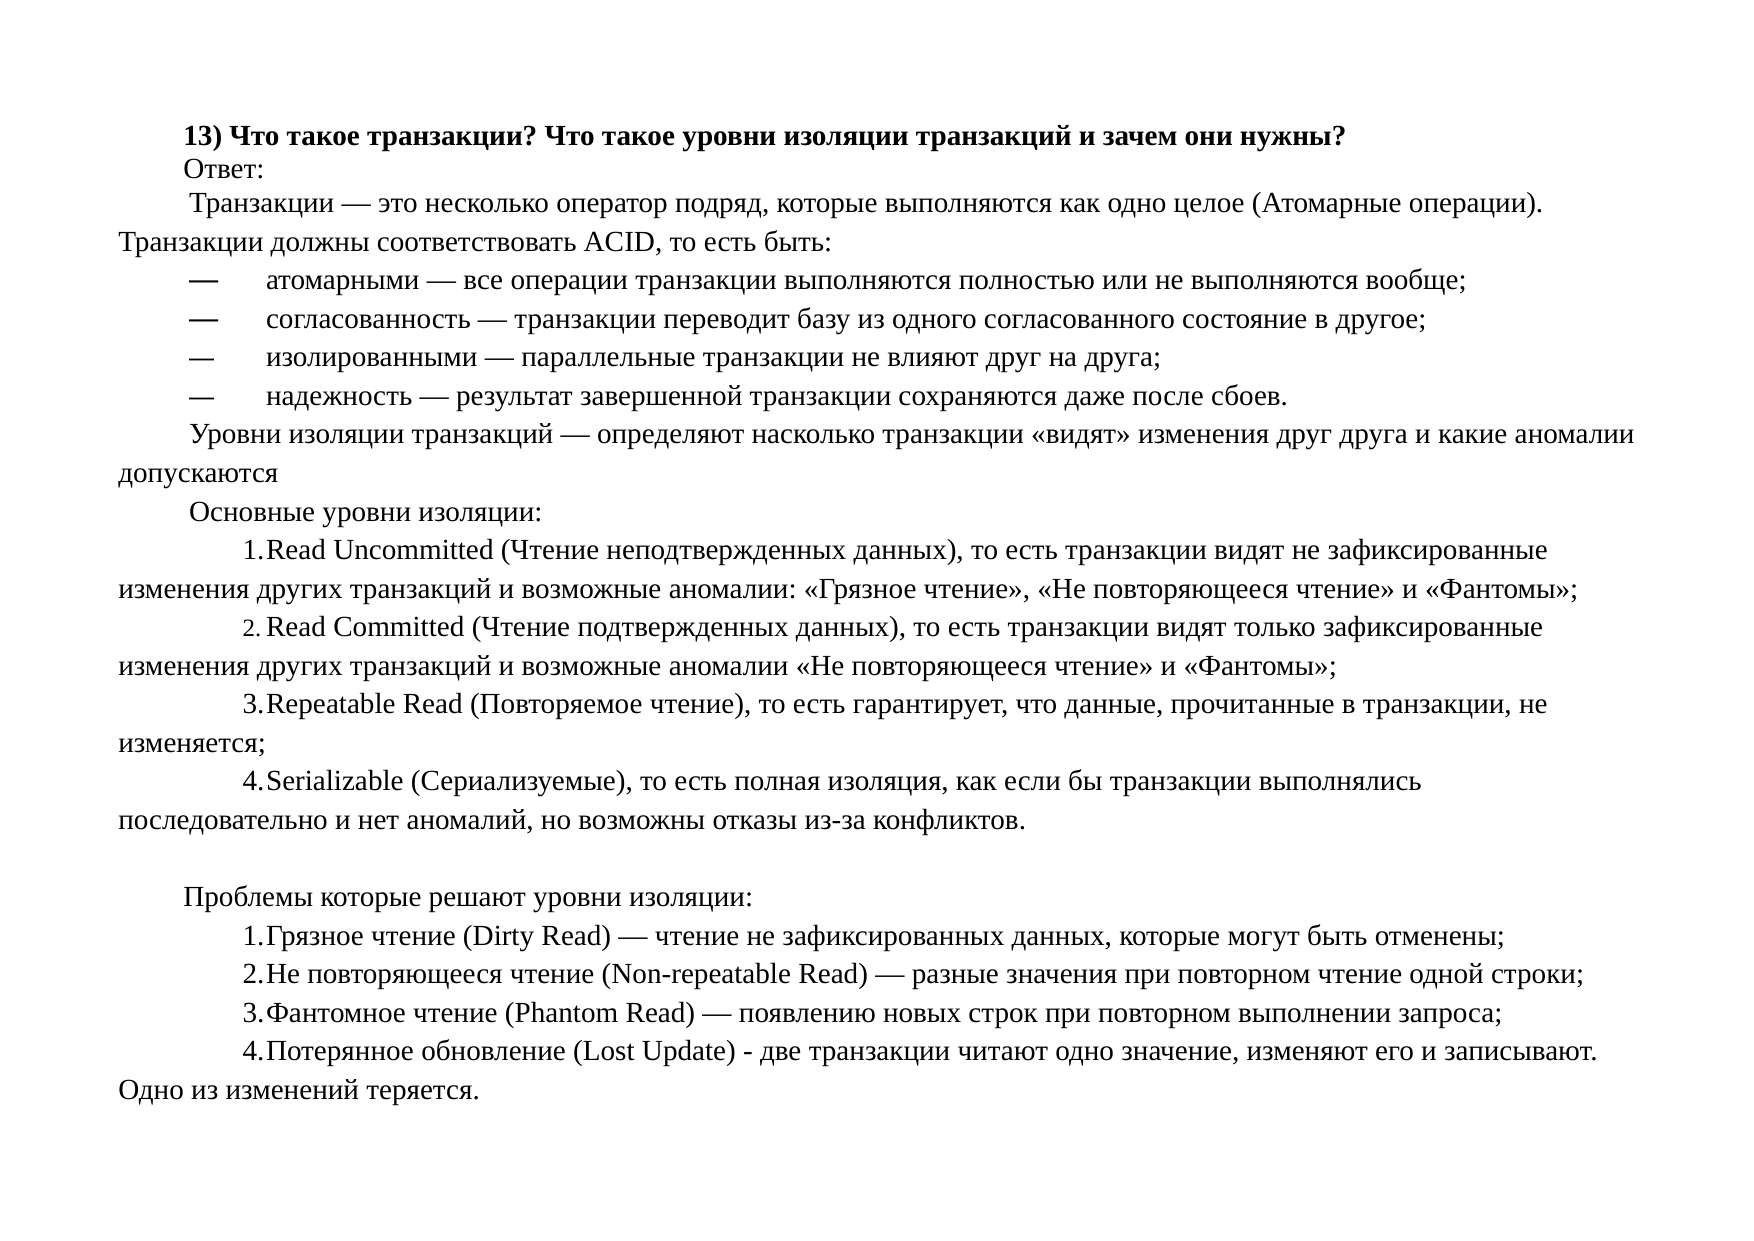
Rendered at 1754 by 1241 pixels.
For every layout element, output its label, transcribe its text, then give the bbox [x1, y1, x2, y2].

text Ответ: [118, 152, 1635, 185]
list согласованность — транзакции переводит базу из одного согласованного состояние в другое; [118, 301, 1635, 334]
list Фантомное чтение (Phantom Read) — появлению новых строк при повторном выполнении запроса; [118, 995, 1635, 1028]
list атомарными — все операции транзакции выполняются полностью или не выполняются вообще; [118, 262, 1635, 296]
text 13) Что такое транзакции? Что такое уровни изоляции транзакций и зачем они нужны? [118, 118, 1635, 152]
text Проблемы которые решают уровни изоляции: [118, 879, 1635, 913]
list Repeatable Read (Повторяемое чтение), то есть гарантирует, что данные, прочитанные в транзакции, не изменяется; [118, 686, 1635, 758]
text Основные уровни изоляции: [118, 494, 1635, 527]
list Потерянное обновление (Lost Update) - две транзакции читают одно значение, изменяют его и записывают. Одно из изменений теряется. [118, 1033, 1635, 1105]
list надежность — результат завершенной транзакции сохраняются даже после сбоев. [118, 378, 1635, 412]
text Уровни изоляции транзакций — определяют насколько транзакции «видят» изменения друг друга и какие аномалии допускаются [118, 417, 1635, 489]
list Read Uncommitted (Чтение неподтвержденных данных), то есть транзакции видят не зафиксированные изменения других транзакций и возможные аномалии: «Грязное чтение», «Не повторяющееся чтение» и «Фантомы»; [118, 532, 1635, 604]
list Serializable (Сериализуемые), то есть полная изоляция, как если бы транзакции выполнялись последовательно и нет аномалий, но возможны отказы из-за конфликтов. [118, 763, 1635, 836]
list изолированными — параллельные транзакции не влияют друг на друга; [118, 339, 1635, 373]
list Не повторяющееся чтение (Non-repeatable Read) — разные значения при повторном чтение одной строки; [118, 956, 1635, 990]
list Read Committed (Чтение подтвержденных данных), то есть транзакции видят только зафиксированные изменения других транзакций и возможные аномалии «Не повторяющееся чтение» и «Фантомы»; [118, 609, 1635, 681]
list Грязное чтение (Dirty Read) — чтение не зафиксированных данных, которые могут быть отменены; [118, 918, 1635, 951]
text Транзакции — это несколько оператор подряд, которые выполняются как одно целое (Атомарные операции). Транзакции должны соответствовать ACID, то есть быть: [118, 185, 1635, 257]
